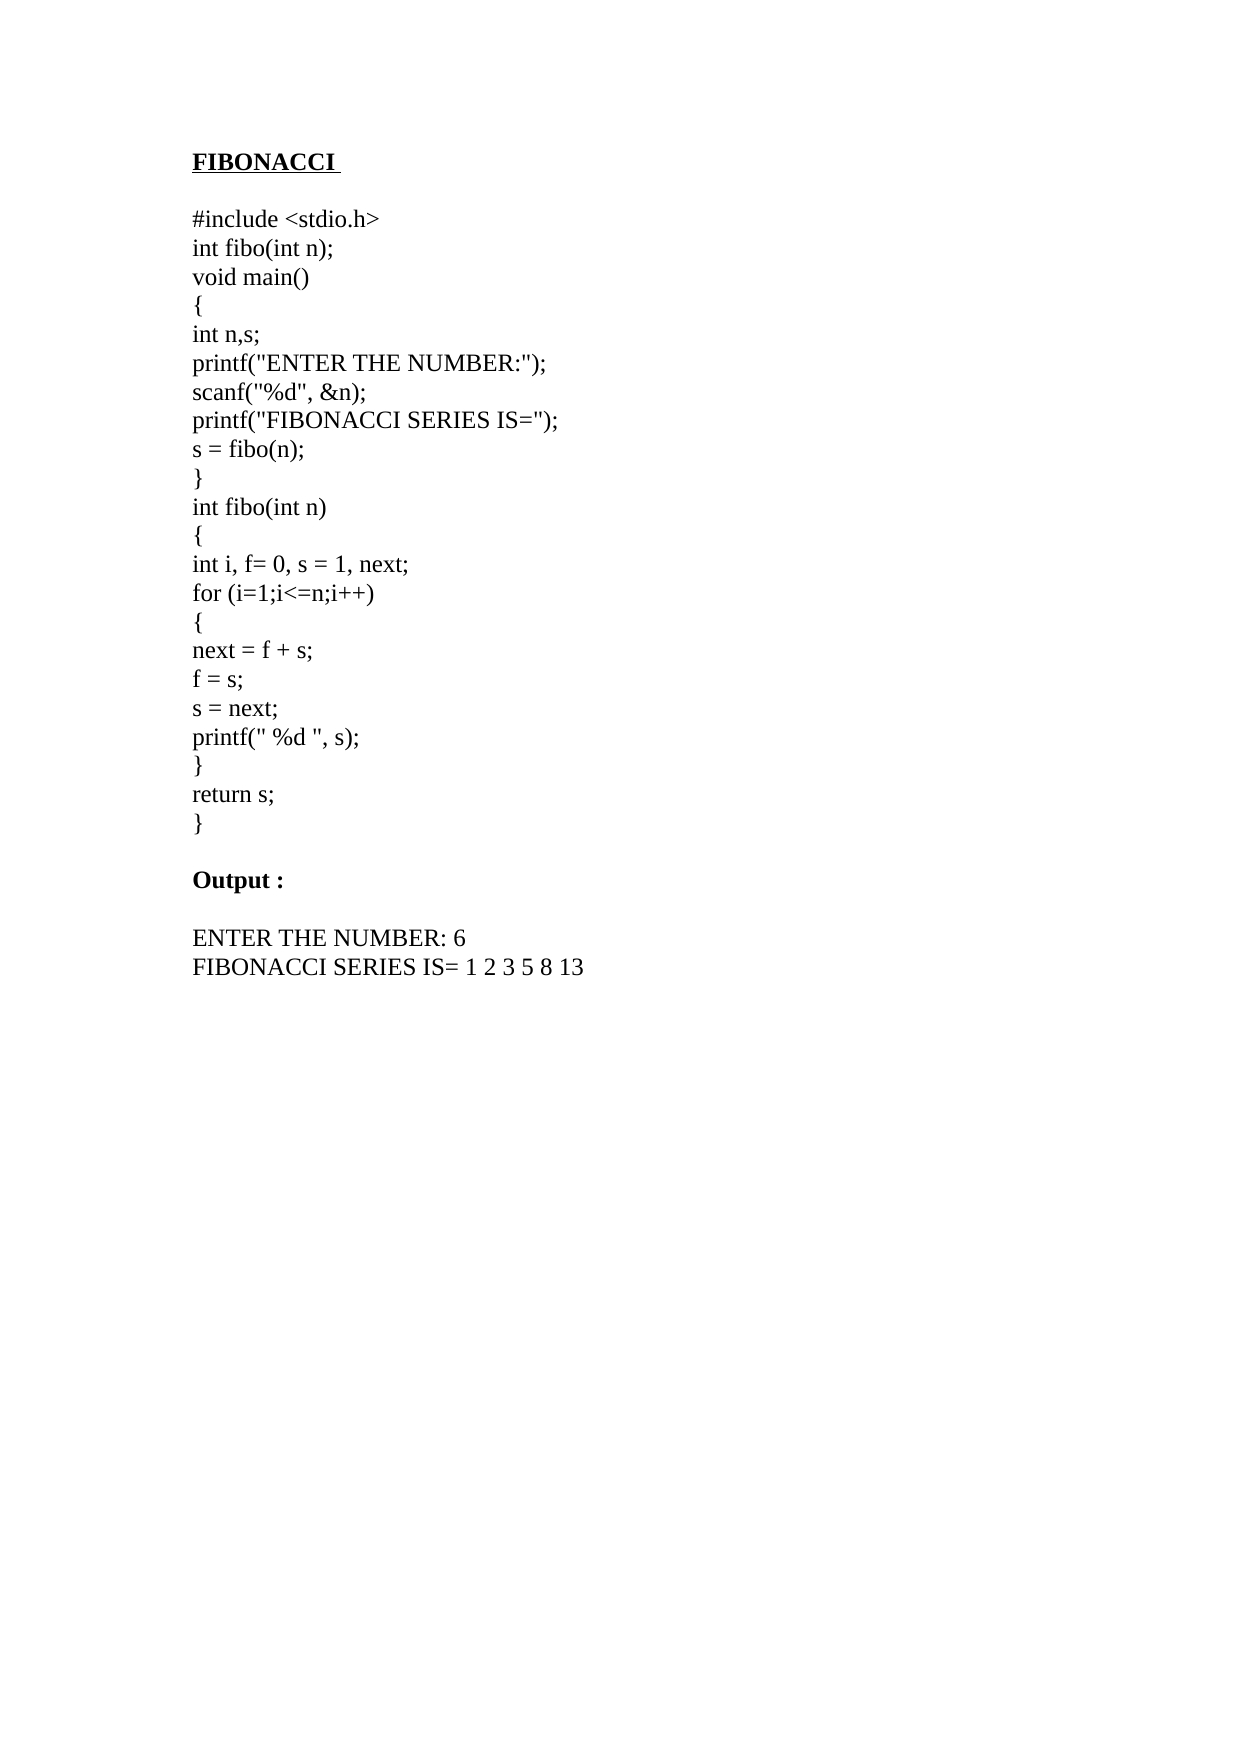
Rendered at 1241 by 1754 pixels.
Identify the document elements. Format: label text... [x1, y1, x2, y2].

text Output : [192, 866, 1122, 894]
text next = f + s; [192, 636, 1122, 664]
text int fibo(int n); [192, 233, 1122, 262]
text f = s; [192, 664, 1122, 693]
text } [192, 808, 1122, 837]
text void main() [192, 262, 1122, 291]
text { [192, 607, 1122, 636]
text int i, f= 0, s = 1, next; [192, 549, 1122, 578]
text scanf("%d", &n); [192, 377, 1122, 406]
text } [192, 751, 1122, 779]
text FIBONACCI SERIES IS= 1 2 3 5 8 13 [192, 952, 1122, 981]
text printf("FIBONACCI SERIES IS="); [192, 406, 1122, 434]
text s = fibo(n); [192, 434, 1122, 463]
text printf("ENTER THE NUMBER:"); [192, 348, 1122, 377]
text return s; [192, 779, 1122, 808]
text s = next; [192, 693, 1122, 722]
text ENTER THE NUMBER: 6 [192, 923, 1122, 952]
text { [192, 291, 1122, 319]
text int n,s; [192, 319, 1122, 348]
text { [192, 521, 1122, 549]
text } [192, 463, 1122, 492]
text #include <stdio.h> [192, 204, 1122, 233]
text int fibo(int n) [192, 492, 1122, 521]
text FIBONACCI [192, 147, 1122, 176]
text printf(" %d ", s); [192, 722, 1122, 751]
text for (i=1;i<=n;i++) [192, 578, 1122, 607]
